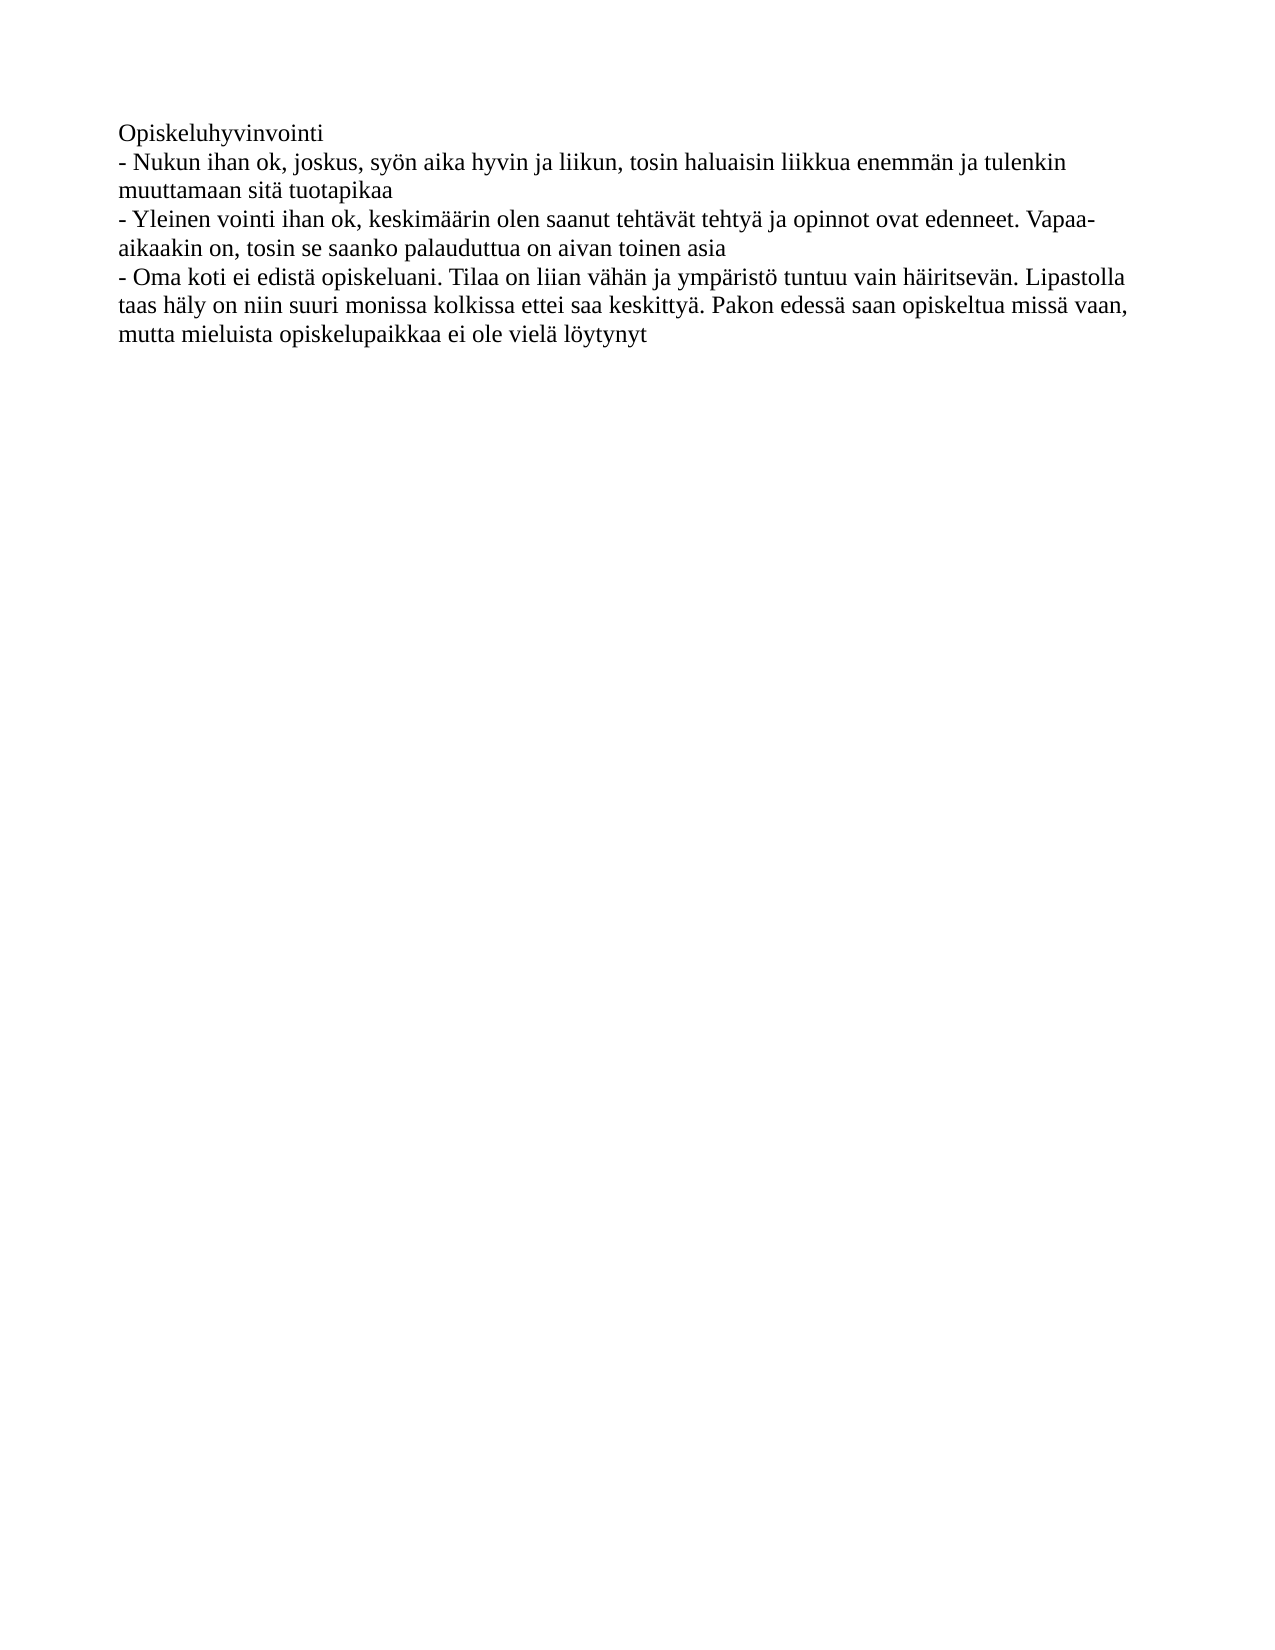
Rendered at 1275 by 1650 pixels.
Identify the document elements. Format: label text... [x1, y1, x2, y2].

text Opiskeluhyvinvointi [118, 118, 1157, 147]
text - Nukun ihan ok, joskus, syön aika hyvin ja liikun, tosin haluaisin liikkua enemmän ja tulenkin muuttamaan sitä tuotapikaa [118, 147, 1157, 204]
text - Oma koti ei edistä opiskeluani. Tilaa on liian vähän ja ympäristö tuntuu vain häiritsevän. Lipastolla taas häly on niin suuri monissa kolkissa ettei saa keskittyä. Pakon edessä saan opiskeltua missä vaan, mutta mieluista opiskelupaikkaa ei ole vielä löytynyt [118, 262, 1157, 348]
text - Yleinen vointi ihan ok, keskimäärin olen saanut tehtävät tehtyä ja opinnot ovat edenneet. Vapaa-aikaakin on, tosin se saanko palauduttua on aivan toinen asia [118, 204, 1157, 262]
